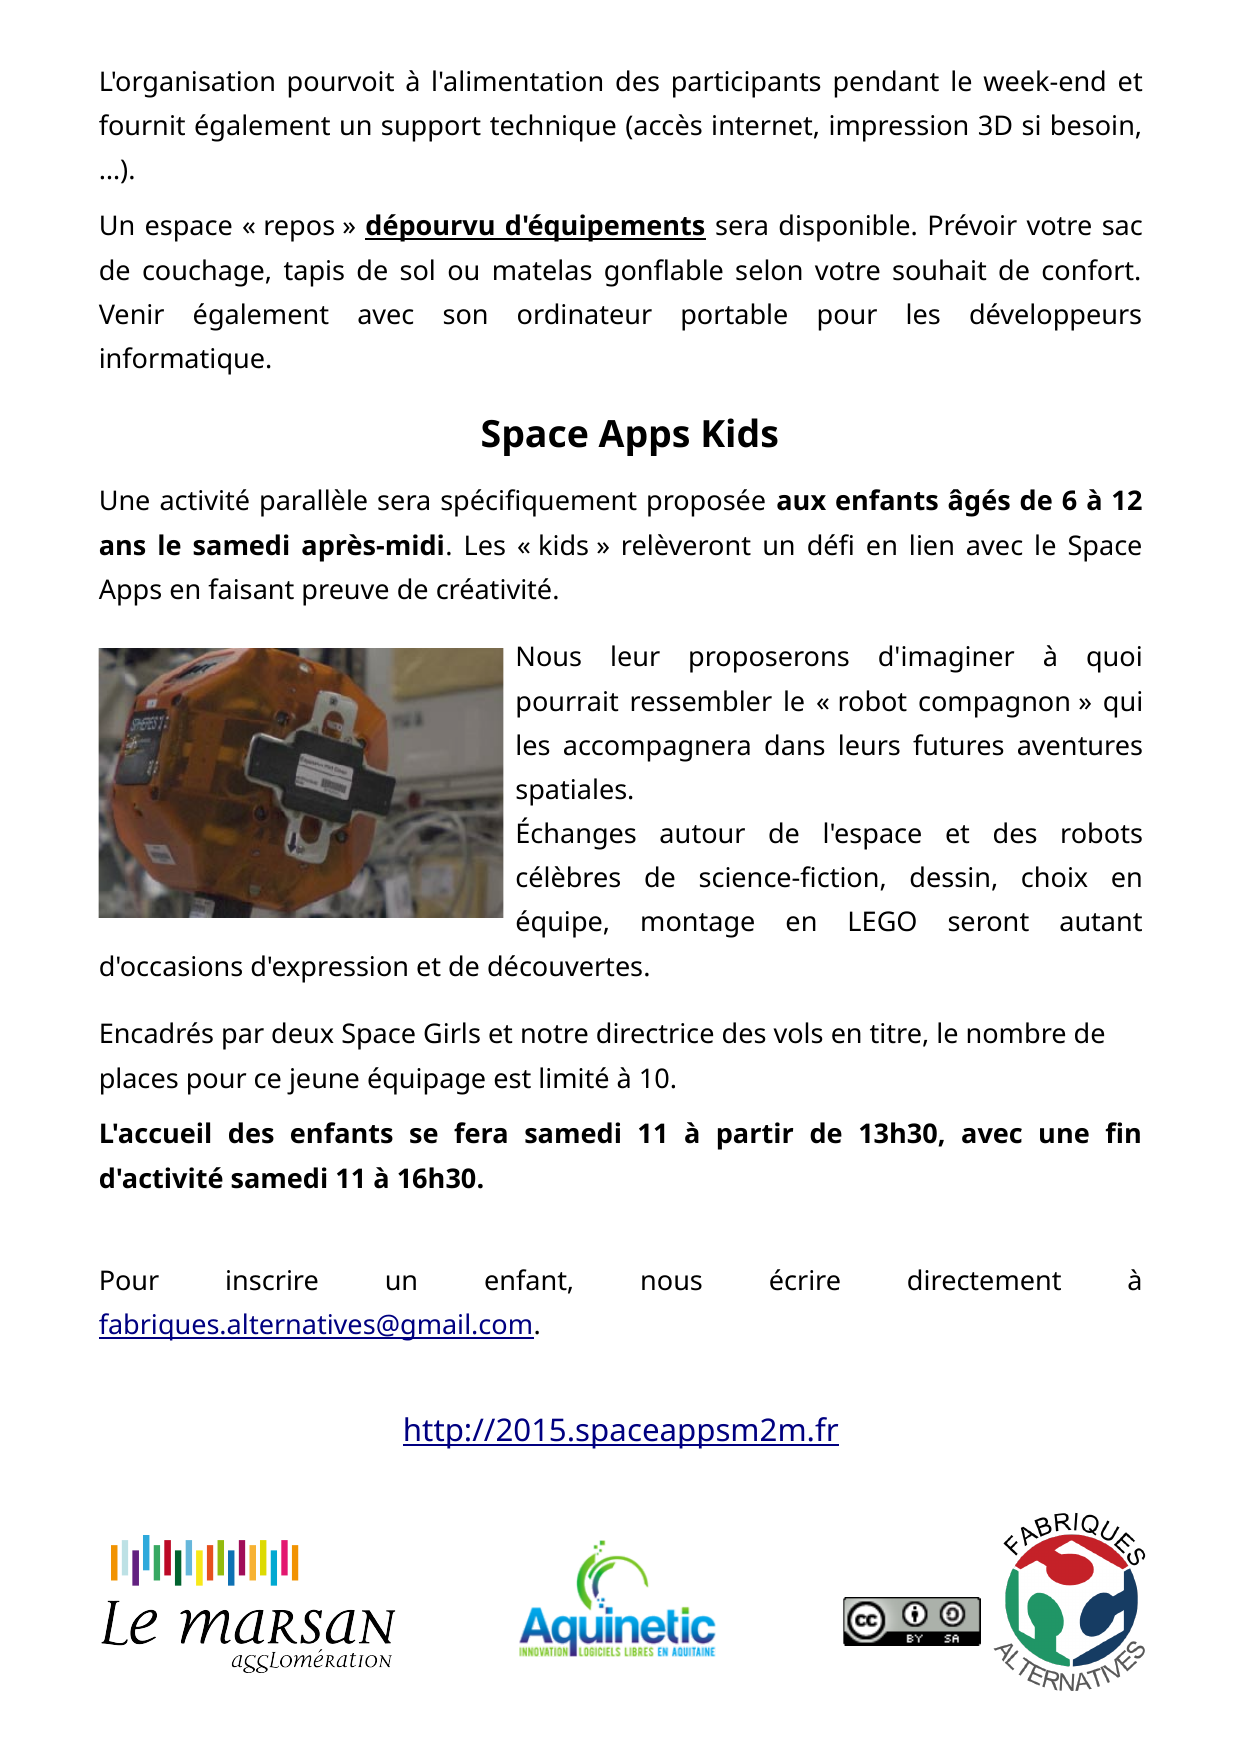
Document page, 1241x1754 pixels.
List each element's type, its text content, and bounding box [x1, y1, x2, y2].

picture [101, 1535, 396, 1673]
text Space Apps Kids [98, 407, 1161, 458]
text Un espace « repos » dépourvu d'équipements sera disponible. Prévoir votre sac de couchage, tapis de sol ou matelas gonflable selon votre souhait de confort. Venir également avec son ordinateur portable pour les développeurs informatique. [98, 207, 1143, 376]
text Pour inscrire un enfant, nous écrire directement à fabriques.alternatives@gmail.com. [98, 1261, 1143, 1342]
picture [843, 1511, 1161, 1691]
text Nous leur proposerons d'imaginer à quoi pourrait ressembler le « robot compagnon » qui les accompagnera dans leurs futures aventures spatiales. [98, 638, 1143, 807]
picture [503, 1524, 732, 1673]
text Échanges autour de l'espace et des robots célèbres de science-fiction, dessin, choix en équipe, montage en LEGO seront autant d'occasions d'expression et de découvertes. [98, 814, 1143, 984]
picture [98, 648, 504, 918]
text Une activité parallèle sera spécifiquement proposée aux enfants âgés de 6 à 12 ans le samedi après-midi. Les « kids » relèveront un défi en lien avec le Space Apps en faisant preuve de créativité. [98, 482, 1143, 607]
text http://2015.spaceappsm2m.fr [98, 1408, 1143, 1450]
text Encadrés par deux Space Girls et notre directrice des vols en titre, le nombre de places pour ce jeune équipage est limité à 10. [98, 1015, 1161, 1096]
text L'accueil des enfants se fera samedi 11 à partir de 13h30, avec une fin d'activité samedi 11 à 16h30. [98, 1115, 1143, 1196]
text L'organisation pourvoit à l'alimentation des participants pendant le week-end et fournit également un support technique (accès internet, impression 3D si besoin, …). [98, 62, 1143, 188]
